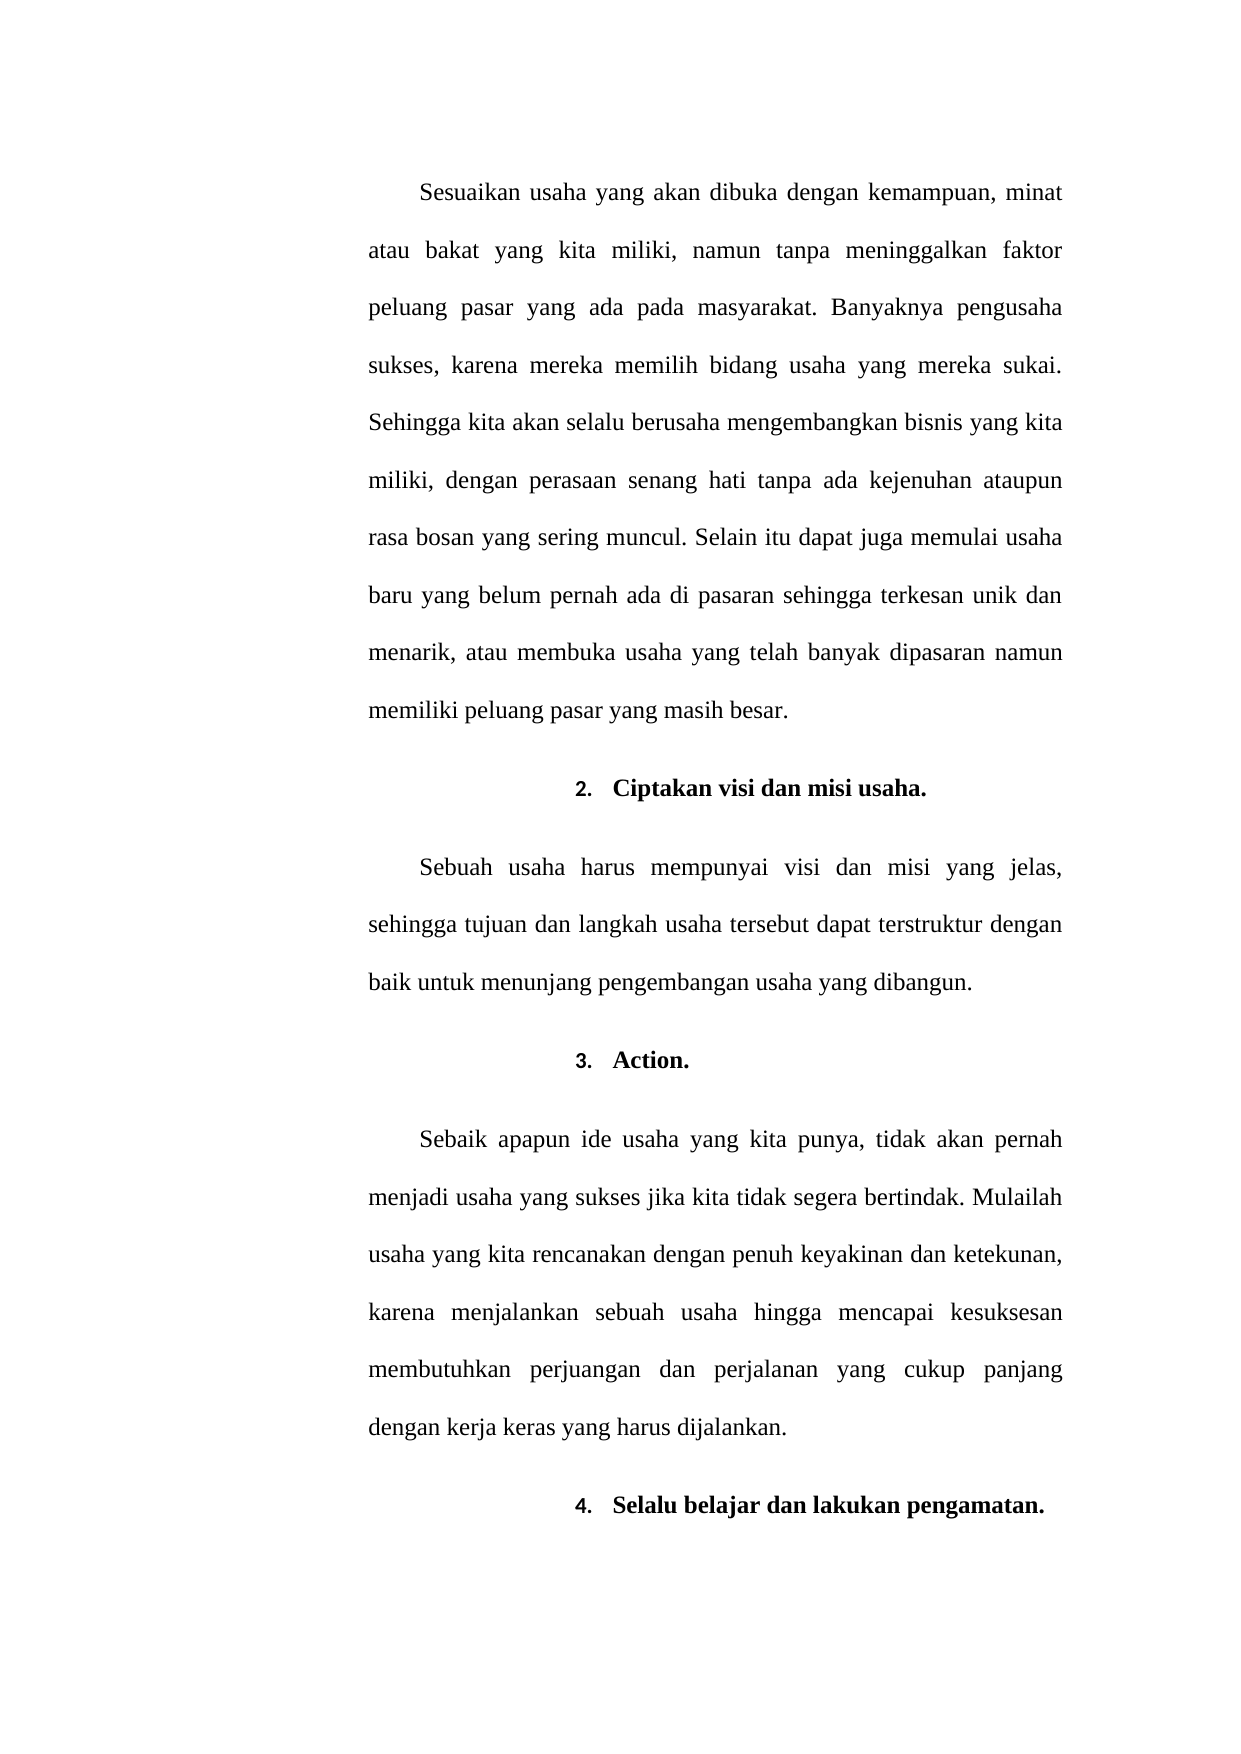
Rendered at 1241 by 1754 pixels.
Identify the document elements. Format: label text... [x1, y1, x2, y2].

list Sebuah usaha harus mempunyai visi dan misi yang jelas, sehingga tujuan dan langkah usaha tersebut dapat terstruktur dengan baik untuk menunjang pengembangan usaha yang dibangun. [368, 852, 1063, 996]
list Sebaik apapun ide usaha yang kita punya, tidak akan pernah menjadi usaha yang sukses jika kita tidak segera bertindak. Mulailah usaha yang kita rencanakan dengan penuh keyakinan dan ketekunan, karena menjalankan sebuah usaha hingga mencapai kesuksesan membutuhkan perjuangan dan perjalanan yang cukup panjang dengan kerja keras yang harus dijalankan. [368, 1124, 1063, 1441]
list Sesuaikan usaha yang akan dibuka dengan kemampuan, minat atau bakat yang kita miliki, namun tanpa meninggalkan faktor peluang pasar yang ada pada masyarakat. Banyaknya pengusaha sukses, karena mereka memilih bidang usaha yang mereka sukai. Sehingga kita akan selalu berusaha mengembangkan bisnis yang kita miliki, dengan perasaan senang hati tanpa ada kejenuhan ataupun rasa bosan yang sering muncul. Selain itu dapat juga memulai usaha baru yang belum pernah ada di pasaran sehingga terkesan unik dan menarik, atau membuka usaha yang telah banyak dipasaran namun memiliki peluang pasar yang masih besar. [368, 177, 1063, 723]
list Ciptakan visi dan misi usaha. [575, 773, 1063, 802]
list Selalu belajar dan lakukan pengamatan. [575, 1490, 1063, 1519]
list Action. [575, 1045, 1063, 1074]
